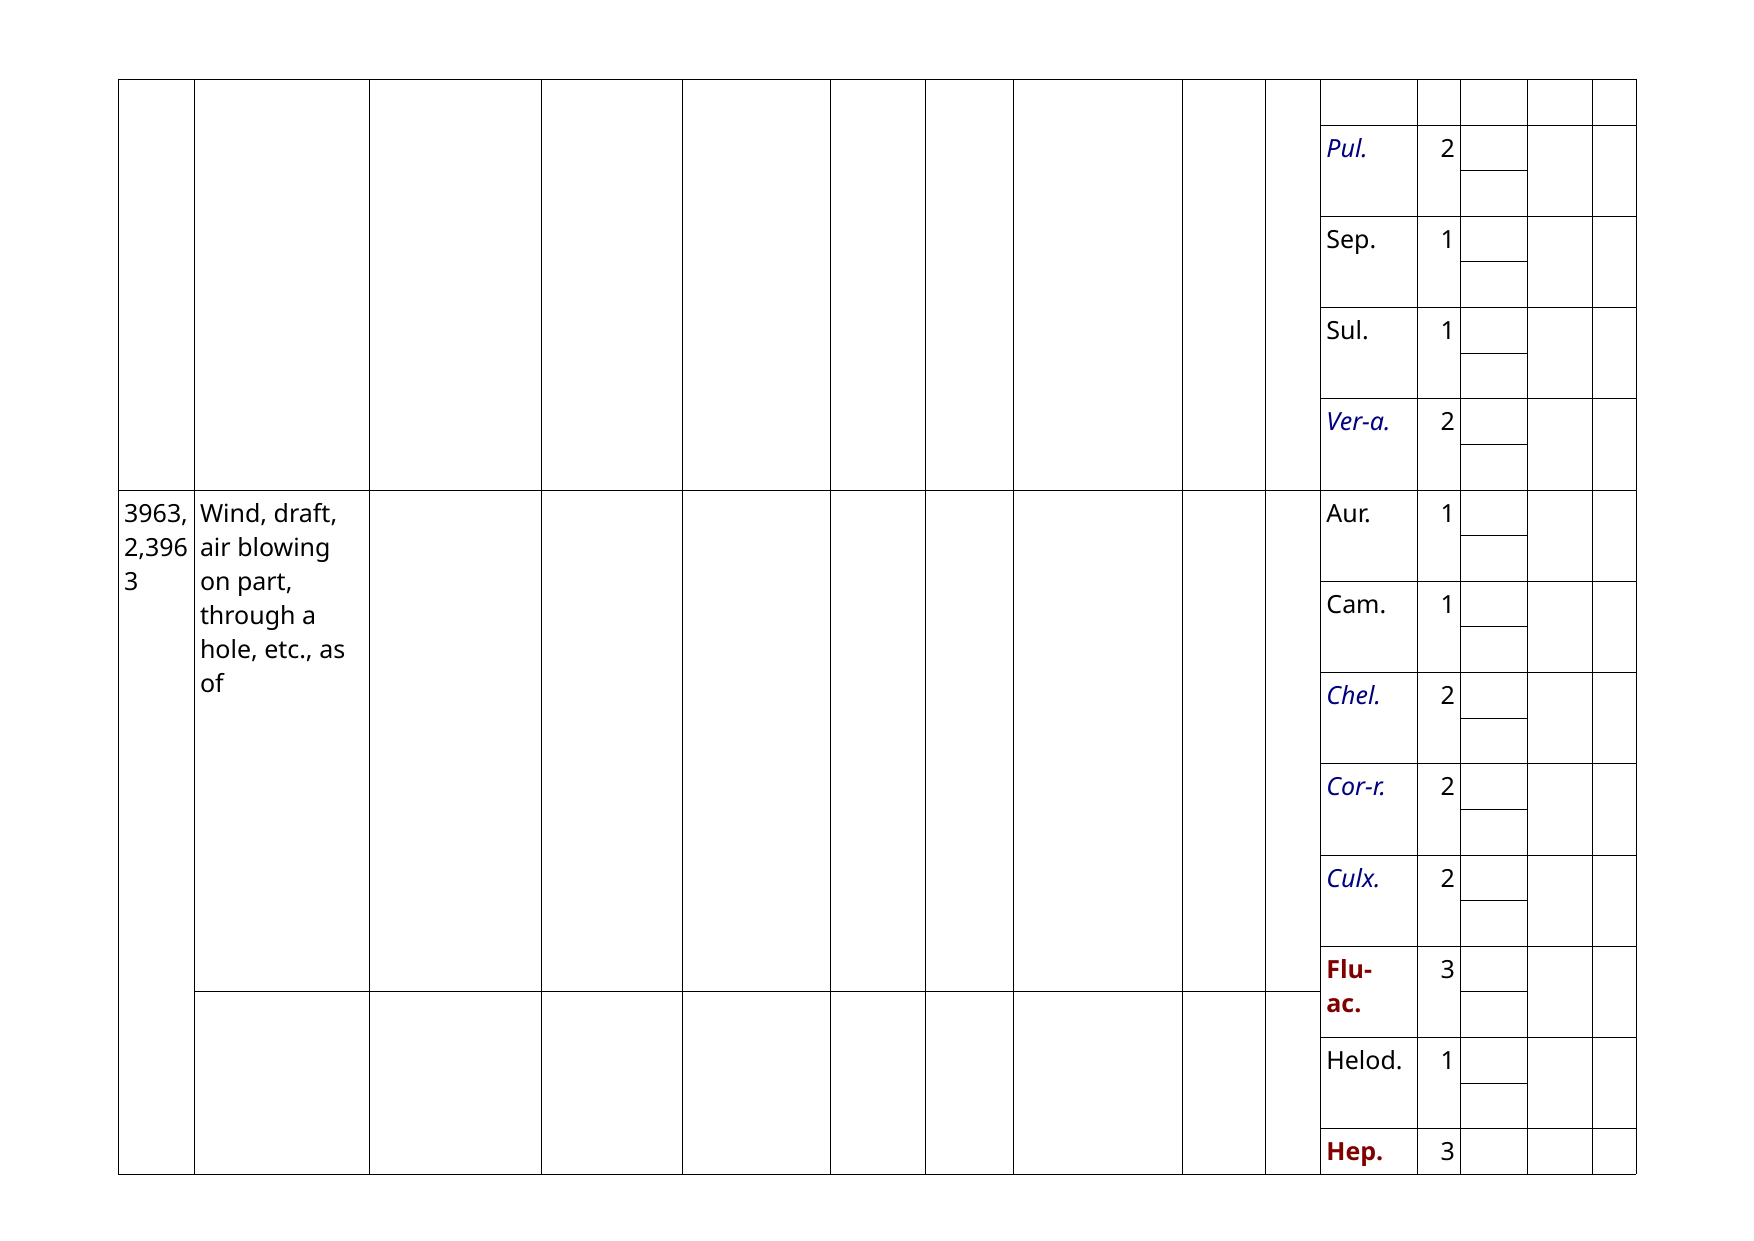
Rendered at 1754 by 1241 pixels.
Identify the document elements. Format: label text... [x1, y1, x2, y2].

table_cell [1528, 856, 1592, 946]
table_cell [1461, 1129, 1527, 1174]
table_cell [1014, 992, 1182, 1174]
table_cell 1 [1418, 217, 1460, 307]
table_cell Culx. [1321, 856, 1417, 946]
table_cell [1461, 947, 1527, 991]
table_cell [1461, 673, 1527, 718]
table_cell [1528, 80, 1592, 124]
table_cell 2 [1418, 856, 1460, 946]
table_cell [1461, 1038, 1527, 1083]
table_cell [370, 992, 541, 1174]
table_cell 1 [1418, 582, 1460, 672]
table_cell [1461, 491, 1527, 535]
table_cell [119, 80, 194, 489]
table_cell [1461, 354, 1527, 398]
table_cell [1014, 491, 1182, 991]
table_cell 3 [1418, 1129, 1460, 1174]
table_cell [1593, 217, 1636, 307]
table_cell Aur. [1321, 491, 1417, 581]
table_cell [542, 992, 682, 1174]
table_cell [1593, 399, 1636, 489]
table_cell [1528, 947, 1592, 1037]
table_cell Ver-a. [1321, 399, 1417, 489]
table_cell [1528, 1038, 1592, 1128]
table_cell [1461, 1084, 1527, 1128]
table_cell Sep. [1321, 217, 1417, 307]
table_cell [926, 491, 1013, 991]
table_cell [831, 80, 925, 489]
table_cell Wind, draft, air blowing on part, through a hole, etc., as of [195, 491, 369, 991]
table_cell Flu- ac. [1321, 947, 1417, 1037]
table_cell 3 [1418, 947, 1460, 1037]
table_cell [1593, 126, 1636, 216]
table_cell [831, 992, 925, 1174]
table_cell [1528, 217, 1592, 307]
table_cell [1593, 764, 1636, 854]
table_cell [1528, 582, 1592, 672]
table_cell Cor-r. [1321, 764, 1417, 854]
table_cell [195, 992, 369, 1174]
table_cell 2 [1418, 399, 1460, 489]
table_cell [831, 491, 925, 991]
table_cell [1528, 491, 1592, 581]
table_cell [1593, 308, 1636, 398]
table_cell [542, 491, 682, 991]
table_cell [1461, 901, 1527, 946]
table_cell Cam. [1321, 582, 1417, 672]
table_cell 1 [1418, 491, 1460, 581]
table_cell [1528, 126, 1592, 216]
table_cell [1461, 810, 1527, 854]
table_cell [1461, 719, 1527, 763]
table_cell Sul. [1321, 308, 1417, 398]
table_cell [1266, 491, 1320, 991]
table_cell [542, 80, 682, 489]
table_cell Helod. [1321, 1038, 1417, 1128]
table_cell [1528, 764, 1592, 854]
table_cell [1014, 80, 1182, 489]
table_cell [370, 80, 541, 489]
table_cell [1461, 992, 1527, 1037]
table_cell [1461, 856, 1527, 900]
table_cell [1528, 673, 1592, 763]
table_cell [683, 992, 830, 1174]
table_cell [370, 491, 541, 991]
table_cell [1461, 764, 1527, 809]
table_cell [1593, 491, 1636, 581]
table_cell [1183, 80, 1265, 489]
table_cell [926, 80, 1013, 489]
table_cell [1593, 80, 1636, 124]
table_cell [1461, 627, 1527, 672]
table_cell [1593, 582, 1636, 672]
table_cell 2 [1418, 126, 1460, 216]
table_cell [1593, 1129, 1636, 1174]
table_cell [1593, 947, 1636, 1037]
table_cell [1593, 856, 1636, 946]
table_cell Hep. [1321, 1129, 1417, 1174]
table_cell [1593, 1038, 1636, 1128]
table_cell [1461, 171, 1527, 216]
table_cell [1593, 673, 1636, 763]
table_cell [1183, 491, 1265, 991]
table_cell 2 [1418, 764, 1460, 854]
table_cell [1528, 1129, 1592, 1174]
table_cell [683, 80, 830, 489]
table_cell Pul. [1321, 126, 1417, 216]
table_cell [1461, 536, 1527, 581]
table_cell [1183, 992, 1265, 1174]
table_cell [1461, 582, 1527, 626]
table_cell [1528, 399, 1592, 489]
table_cell [1461, 399, 1527, 444]
table_cell [195, 80, 369, 489]
table_cell 3963,2,3963 [119, 491, 194, 1174]
table_cell [1266, 992, 1320, 1174]
table_cell 1 [1418, 308, 1460, 398]
table_cell [683, 491, 830, 991]
table_cell 2 [1418, 673, 1460, 763]
table_cell [1321, 80, 1417, 124]
table_cell [1461, 126, 1527, 170]
table_cell [1461, 217, 1527, 261]
table_cell [1461, 262, 1527, 307]
table_cell [1418, 80, 1460, 124]
table_cell [1461, 308, 1527, 353]
table_cell [1266, 80, 1320, 489]
table_cell [926, 992, 1013, 1174]
table_cell [1461, 445, 1527, 489]
table_cell [1461, 80, 1527, 124]
table_cell 1 [1418, 1038, 1460, 1128]
table_cell Chel. [1321, 673, 1417, 763]
table_cell [1528, 308, 1592, 398]
